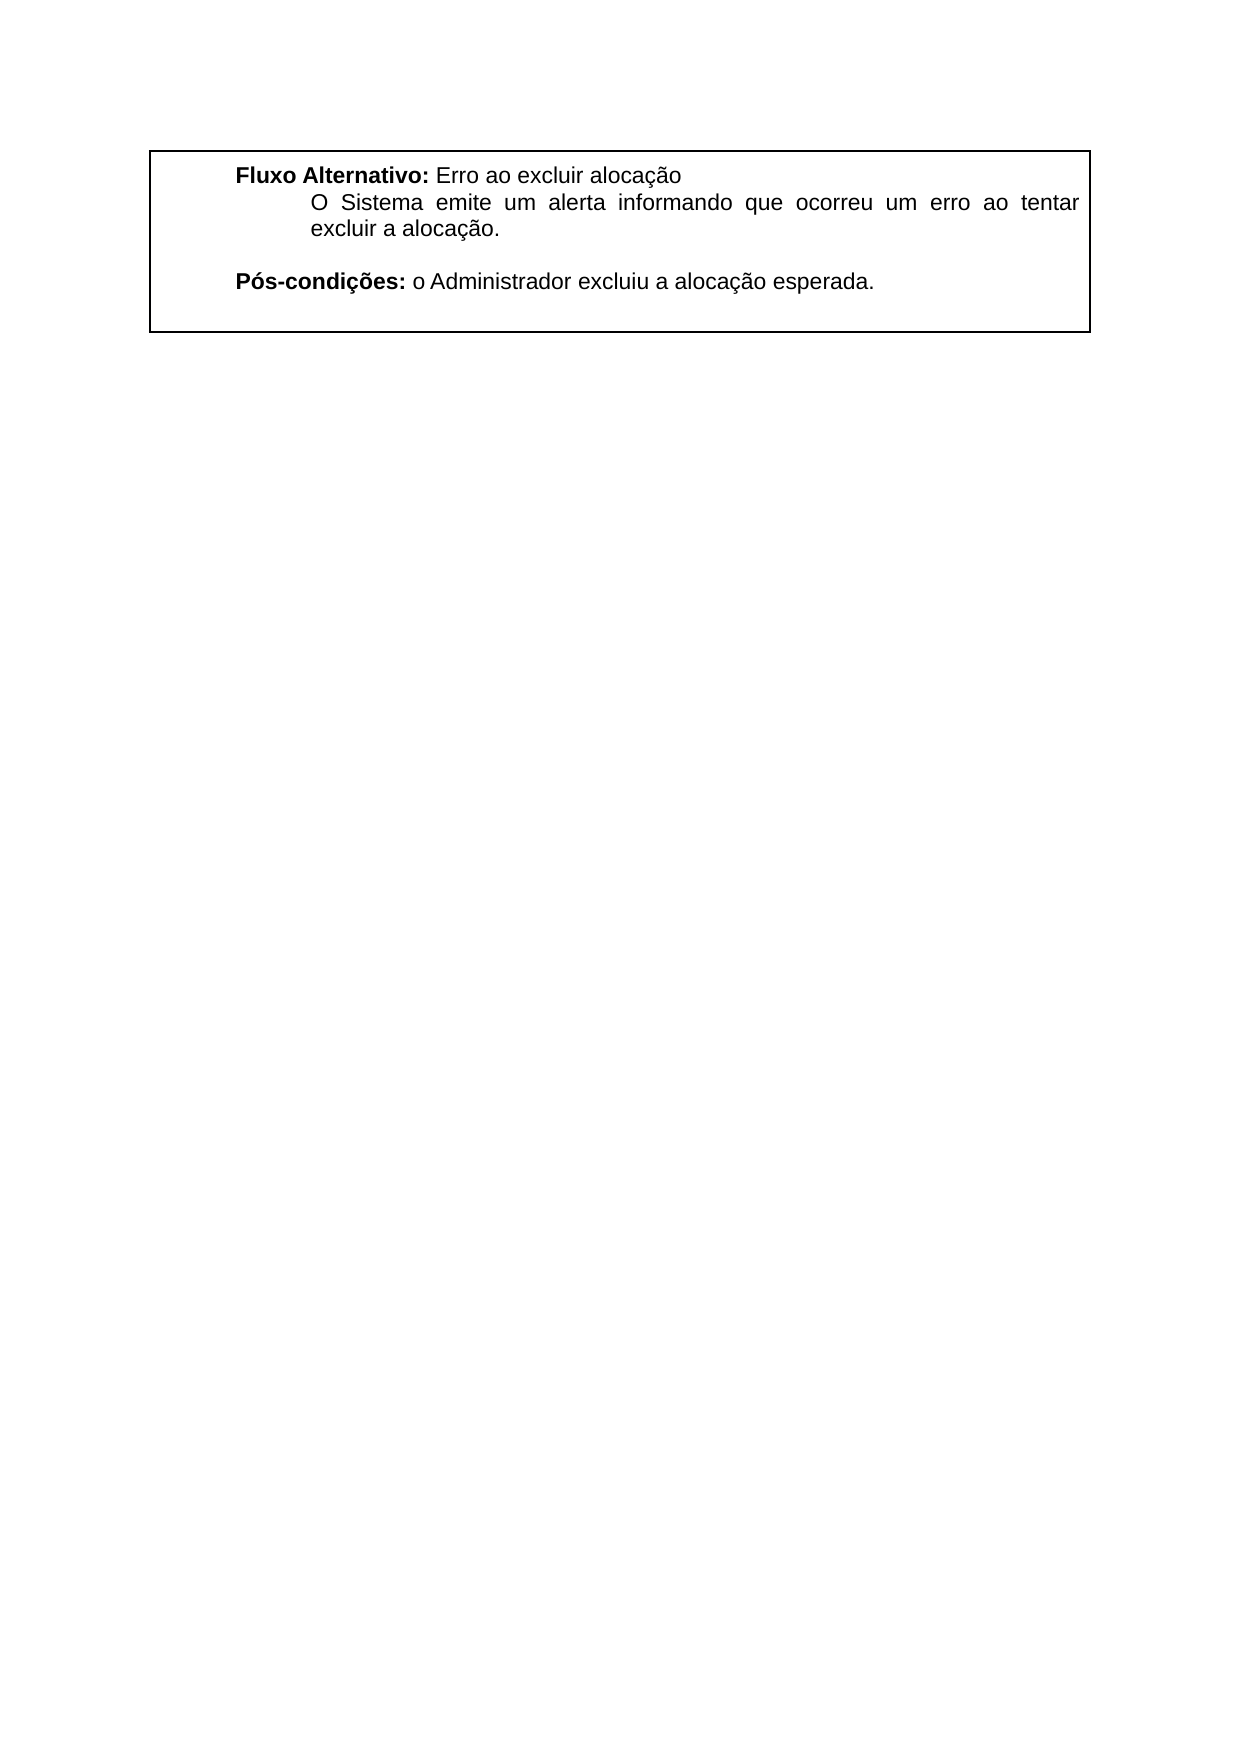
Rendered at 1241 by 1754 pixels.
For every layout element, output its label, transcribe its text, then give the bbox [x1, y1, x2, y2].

table_header Fluxo Alternativo: Erro ao excluir alocação O Sistema emite um alerta informando que ocorreu um erro ao tentar excluir a alocação. Pós-condições: o Administrador excluiu a alocação esperada. [151, 152, 1089, 331]
